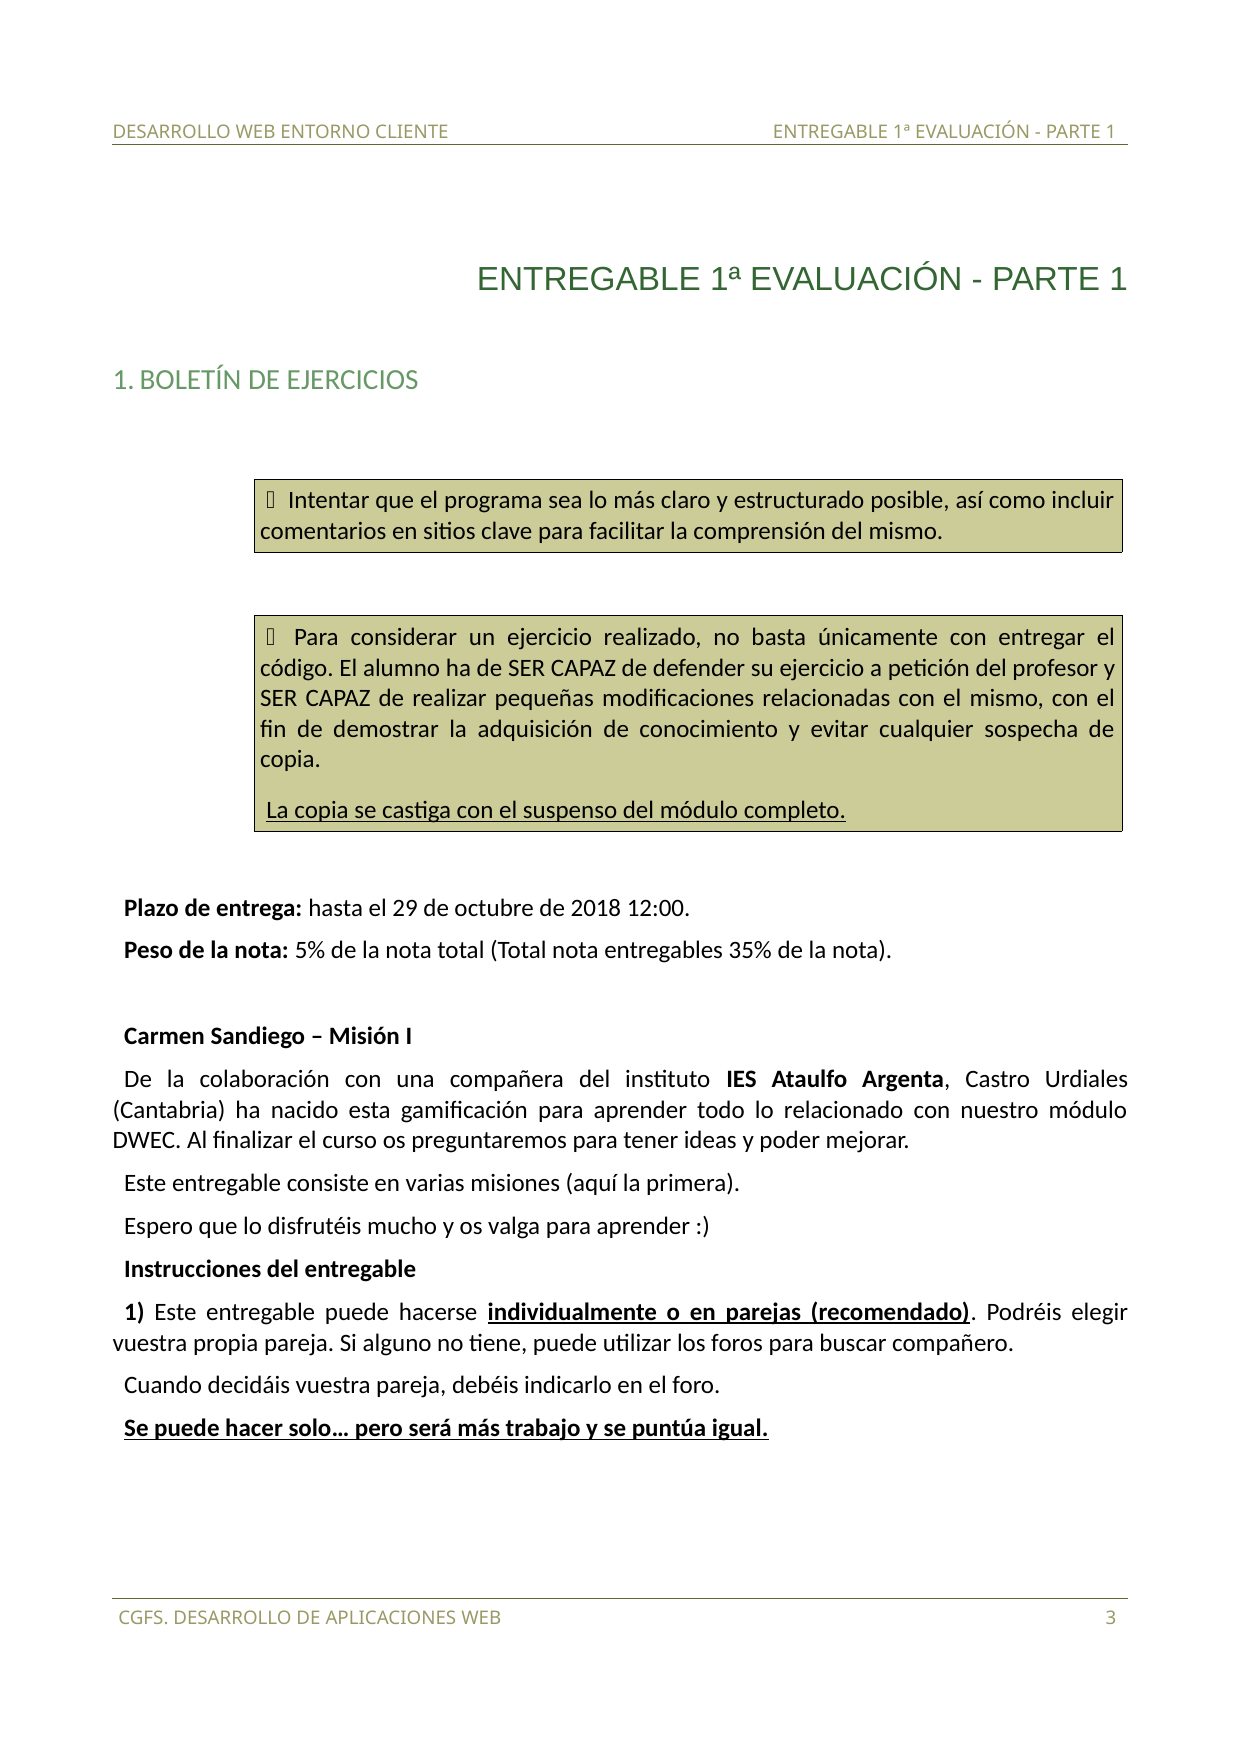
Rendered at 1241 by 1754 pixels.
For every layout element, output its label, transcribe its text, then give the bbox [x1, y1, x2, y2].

text Este entregable consiste en varias misiones (aquí la primera). [112, 1167, 1128, 1198]
text  Intentar que el programa sea lo más claro y estructurado posible, así como incluir comentarios en sitios clave para facilitar la comprensión del mismo. [255, 480, 1122, 552]
text  Para considerar un ejercicio realizado, no basta únicamente con entregar el código. El alumno ha de SER CAPAZ de defender su ejercicio a petición del profesor y SER CAPAZ de realizar pequeñas modificaciones relacionadas con el mismo, con el fin de demostrar la adquisición de conocimiento y evitar cualquier sospecha de copia. [255, 616, 1122, 774]
text Espero que lo disfrutéis mucho y os valga para aprender :) [112, 1210, 1128, 1241]
text Carmen Sandiego – Misión I [112, 1021, 1128, 1051]
text La copia se castiga con el suspenso del módulo completo. [255, 788, 1122, 831]
subtitle Boletín de ejercicios [112, 361, 1128, 397]
text Cuando decidáis vuestra pareja, debéis indicarlo en el foro. [112, 1369, 1128, 1400]
text Se puede hacer solo… pero será más trabajo y se puntúa igual. [112, 1412, 1128, 1443]
text 1) Este entregable puede hacerse individualmente o en parejas (recomendado). Podréis elegir vuestra propia pareja. Si alguno no tiene, puede utilizar los foros para buscar compañero. [112, 1296, 1128, 1357]
text Peso de la nota: 5% de la nota total (Total nota entregables 35% de la nota). [112, 935, 1128, 965]
text De la colaboración con una compañera del instituto IES Ataulfo Argenta, Castro Urdiales (Cantabria) ha nacido esta gamificación para aprender todo lo relacionado con nuestro módulo DWEC. Al finalizar el curso os preguntaremos para tener ideas y poder mejorar. [112, 1063, 1128, 1155]
text Instrucciones del entregable [112, 1253, 1128, 1284]
text Plazo de entrega: hasta el 29 de octubre de 2018 12:00. [112, 892, 1128, 922]
text Entregable 1ª Evaluación - Parte 1 [112, 259, 1128, 298]
